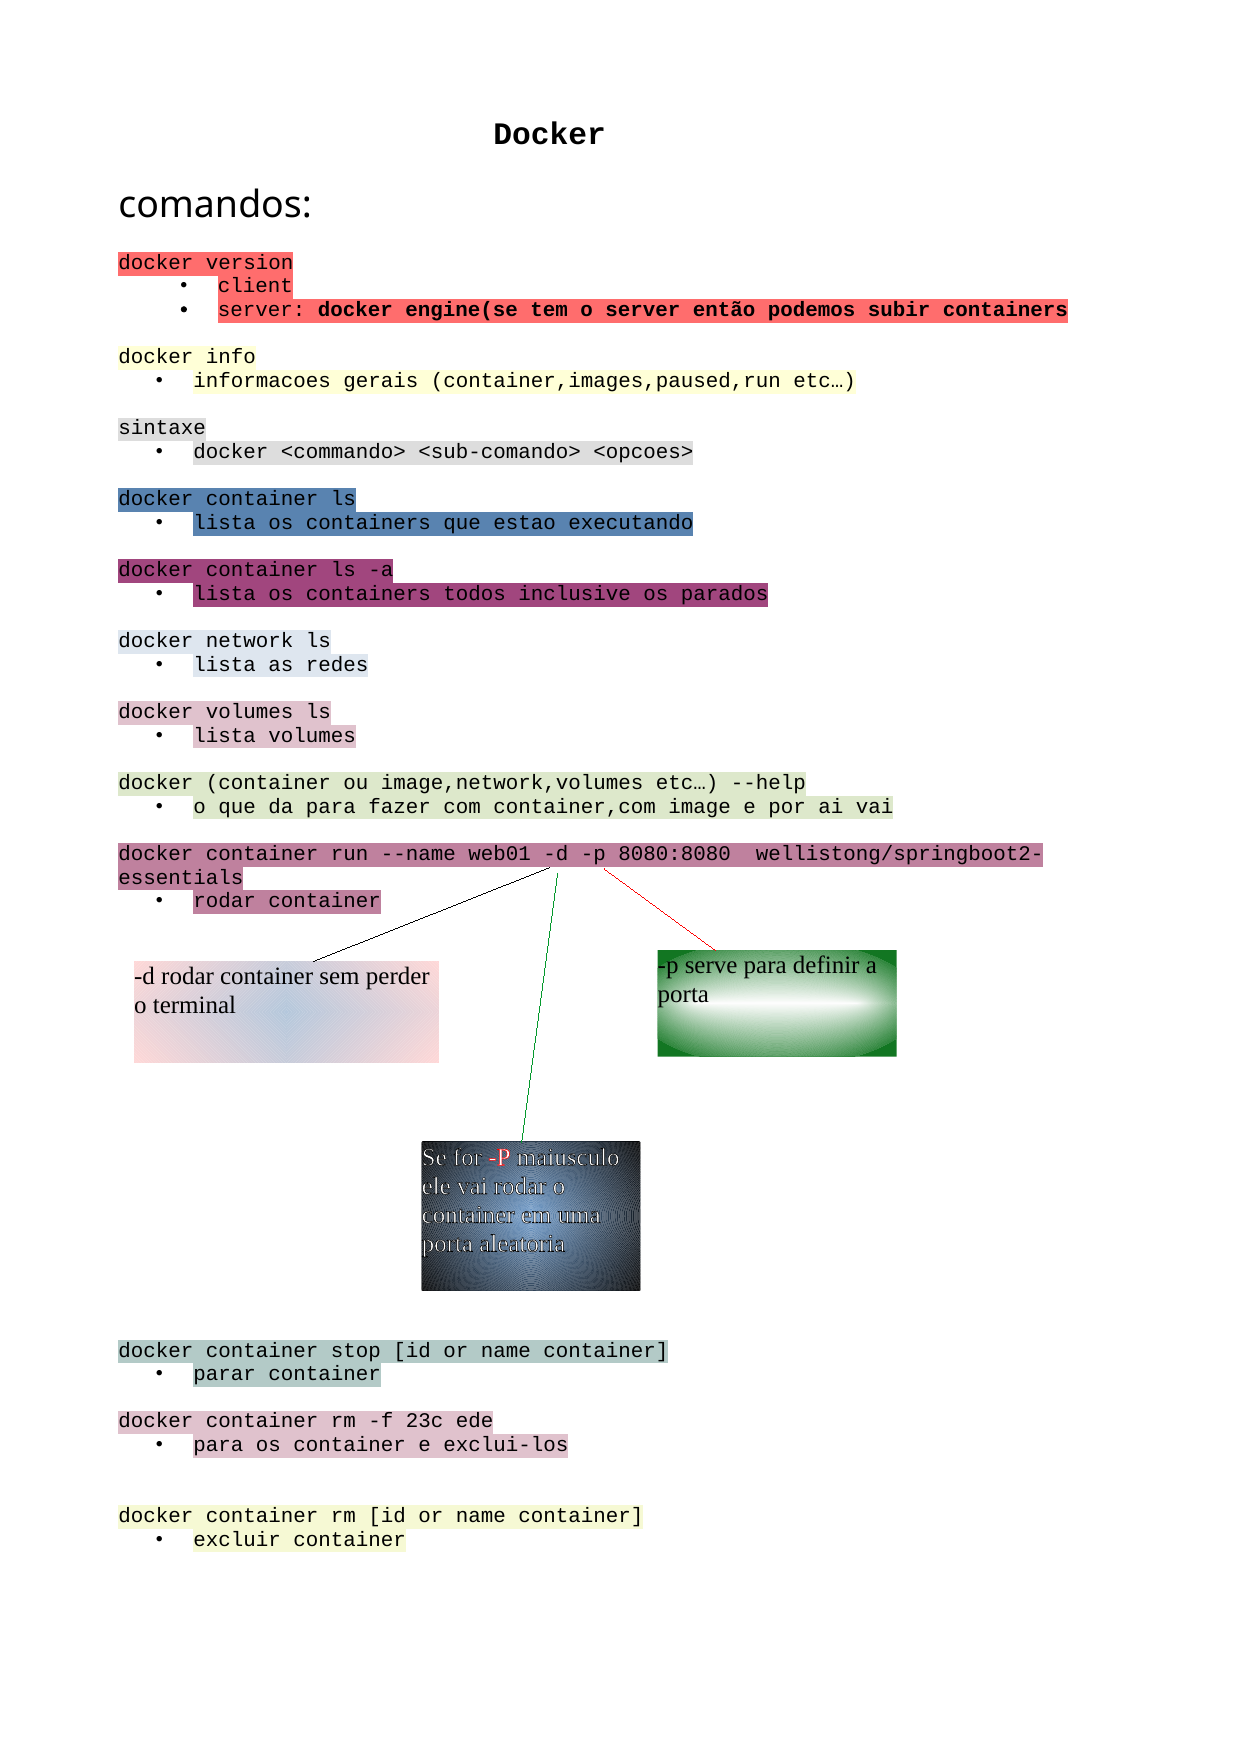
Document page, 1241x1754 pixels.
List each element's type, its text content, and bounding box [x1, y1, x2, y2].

list client [180, 276, 1122, 299]
text docker volumes ls [118, 701, 1122, 725]
text comandos: [118, 177, 1122, 228]
list para os container e exclui-los [156, 1434, 1122, 1458]
list lista as redes [156, 654, 1122, 677]
list rodar container [156, 890, 1122, 914]
text docker container run --name web01 -d -p 8080:8080 wellistong/springboot2-essentials [118, 843, 1122, 890]
text docker container rm [id or name container] [118, 1505, 1122, 1529]
text sintaxe [118, 417, 1122, 441]
text docker network ls [118, 630, 1122, 654]
list parar container [156, 1363, 1122, 1387]
list lista os containers todos inclusive os parados [156, 583, 1122, 607]
list informacoes gerais (container,images,paused,run etc…) [156, 370, 1122, 394]
list o que da para fazer com container,com image e por ai vai [156, 796, 1122, 819]
text docker container ls -a [118, 559, 1122, 583]
text Docker [118, 118, 1122, 153]
text docker version [118, 252, 1122, 276]
text docker container stop [id or name container] [118, 1339, 1122, 1363]
text docker (container ou image,network,volumes etc…) --help [118, 772, 1122, 796]
list docker <commando> <sub-comando> <opcoes> [156, 441, 1122, 465]
list excluir container [156, 1529, 1122, 1552]
text docker container rm -f 23c ede [118, 1411, 1122, 1434]
text docker info [118, 346, 1122, 370]
list server: docker engine(se tem o server então podemos subir containers [180, 299, 1122, 323]
list lista os containers que estao executando [156, 512, 1122, 536]
text docker container ls [118, 488, 1122, 512]
list lista volumes [156, 725, 1122, 748]
